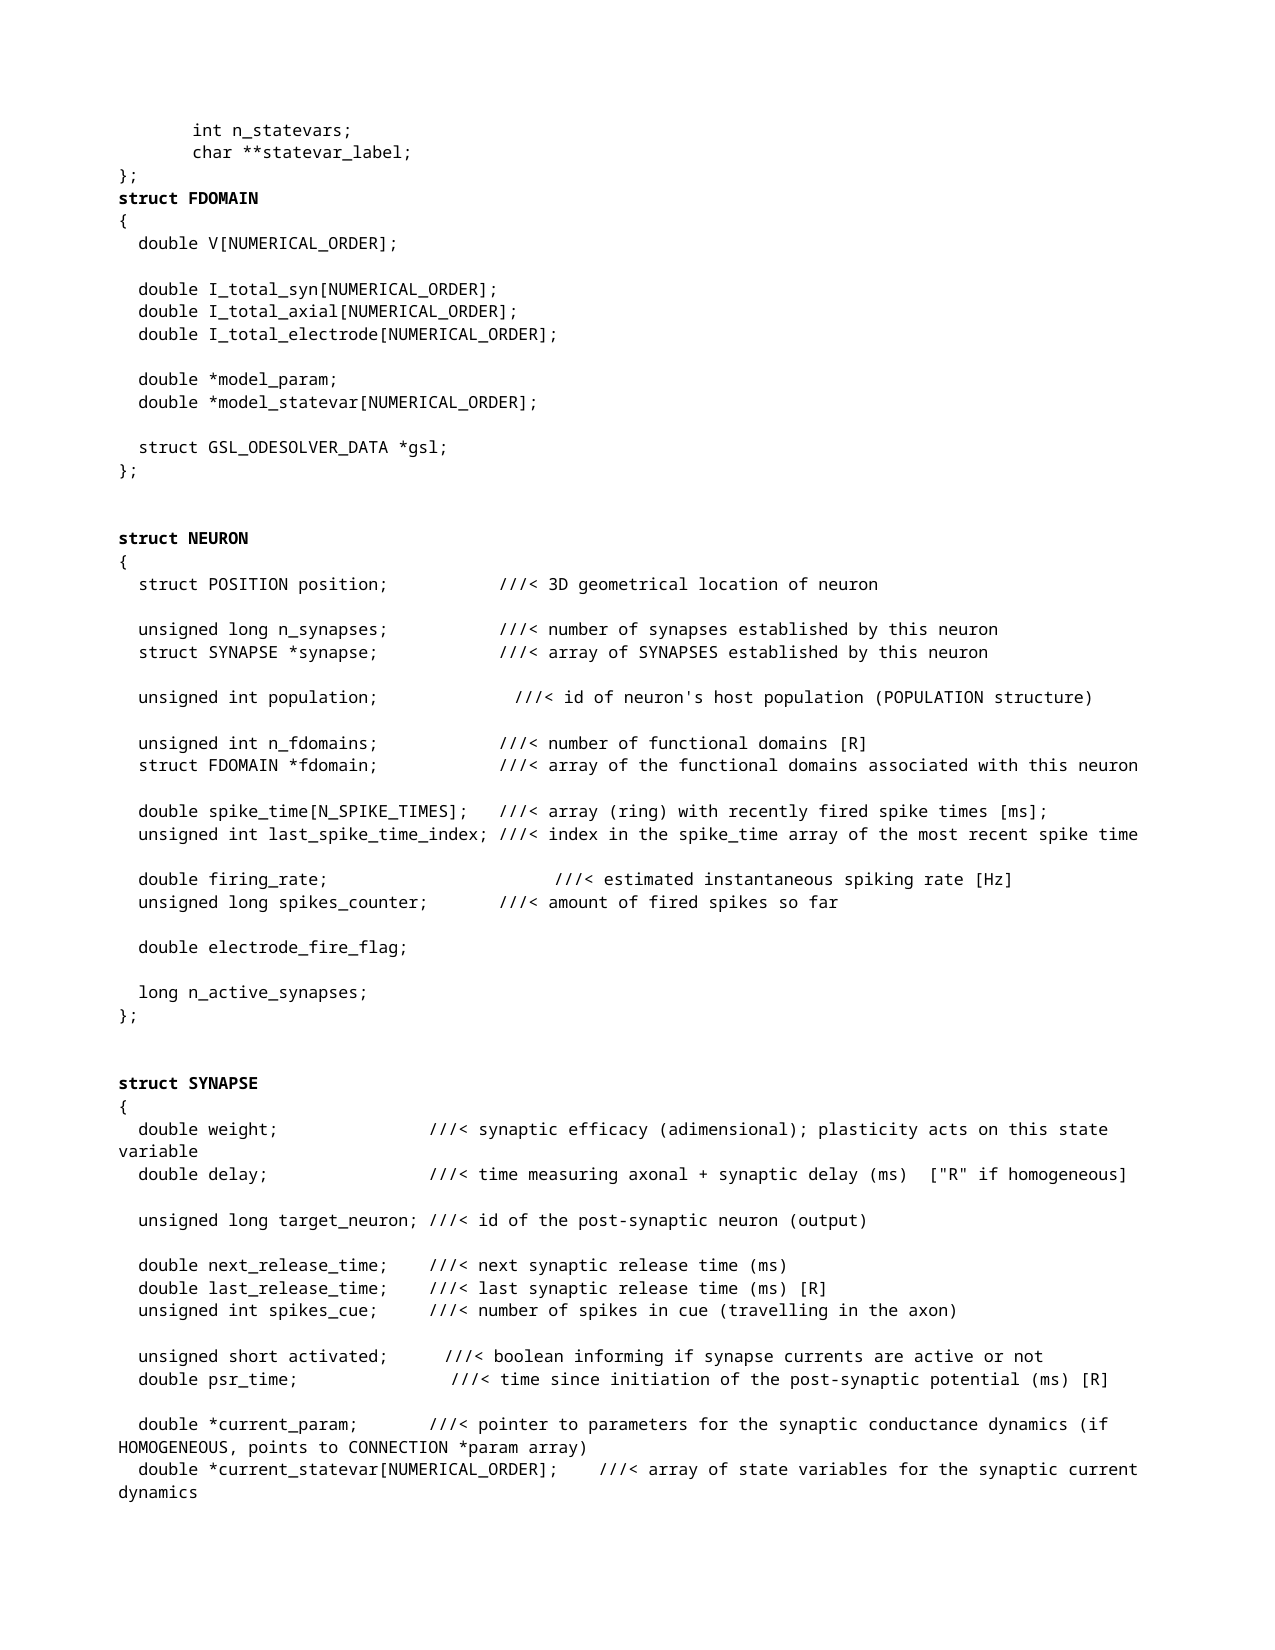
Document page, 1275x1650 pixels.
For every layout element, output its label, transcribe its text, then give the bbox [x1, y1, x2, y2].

text unsigned int last_spike_time_index; ///< index in the spike_time array of the most recent spike time [118, 822, 1157, 845]
text struct SYNAPSE *synapse; ///< array of SYNAPSES established by this neuron [118, 640, 1157, 663]
text double firing_rate; ///< estimated instantaneous spiking rate [Hz] [118, 867, 1157, 890]
text struct FDOMAIN *fdomain; ///< array of the functional domains associated with this neuron [118, 754, 1157, 777]
text unsigned short activated; ///< boolean informing if synapse currents are active or not [118, 1344, 1157, 1367]
text double next_release_time; ///< next synaptic release time (ms) [118, 1253, 1157, 1276]
text double last_release_time; ///< last synaptic release time (ms) [R] [118, 1276, 1157, 1299]
text double *model_param; [118, 368, 1157, 391]
text unsigned long target_neuron; ///< id of the post-synaptic neuron (output) [118, 1208, 1157, 1231]
text struct SYNAPSE [118, 1072, 1157, 1094]
text double *model_statevar[NUMERICAL_ORDER]; [118, 391, 1157, 413]
text { [118, 1094, 1157, 1117]
text unsigned int population; ///< id of neuron's host population (POPULATION structure) [118, 686, 1157, 708]
text }; [118, 1004, 1157, 1026]
text struct GSL_ODESOLVER_DATA *gsl; [118, 436, 1157, 459]
text double *current_param; ///< pointer to parameters for the synaptic conductance dynamics (if HOMOGENEOUS, points to CONNECTION *param array) [118, 1412, 1157, 1458]
text { [118, 209, 1157, 232]
text long n_active_synapses; [118, 981, 1157, 1004]
text }; [118, 163, 1157, 186]
text double spike_time[N_SPIKE_TIMES]; ///< array (ring) with recently fired spike times [ms]; [118, 799, 1157, 822]
text { [118, 549, 1157, 572]
text double psr_time; ///< time since initiation of the post-synaptic potential (ms) [R] [118, 1367, 1157, 1390]
text double weight; ///< synaptic efficacy (adimensional); plasticity acts on this state variable [118, 1117, 1157, 1163]
text struct NEURON [118, 527, 1157, 549]
text struct FDOMAIN [118, 186, 1157, 209]
text double electrode_fire_flag; [118, 936, 1157, 958]
text char **statevar_label; [118, 141, 1157, 163]
text unsigned int n_fdomains; ///< number of functional domains [R] [118, 731, 1157, 754]
text double I_total_axial[NUMERICAL_ORDER]; [118, 300, 1157, 322]
text double delay; ///< time measuring axonal + synaptic delay (ms) ["R" if homogeneous] [118, 1163, 1157, 1185]
text double *current_statevar[NUMERICAL_ORDER]; ///< array of state variables for the synaptic current dynamics [118, 1458, 1157, 1503]
text double I_total_syn[NUMERICAL_ORDER]; [118, 277, 1157, 300]
text struct POSITION position; ///< 3D geometrical location of neuron [118, 572, 1157, 595]
text int n_statevars; [118, 118, 1157, 141]
text unsigned long spikes_counter; ///< amount of fired spikes so far [118, 890, 1157, 913]
text unsigned int spikes_cue; ///< number of spikes in cue (travelling in the axon) [118, 1299, 1157, 1322]
text double I_total_electrode[NUMERICAL_ORDER]; [118, 322, 1157, 345]
text unsigned long n_synapses; ///< number of synapses established by this neuron [118, 618, 1157, 640]
text }; [118, 459, 1157, 481]
text double V[NUMERICAL_ORDER]; [118, 232, 1157, 254]
